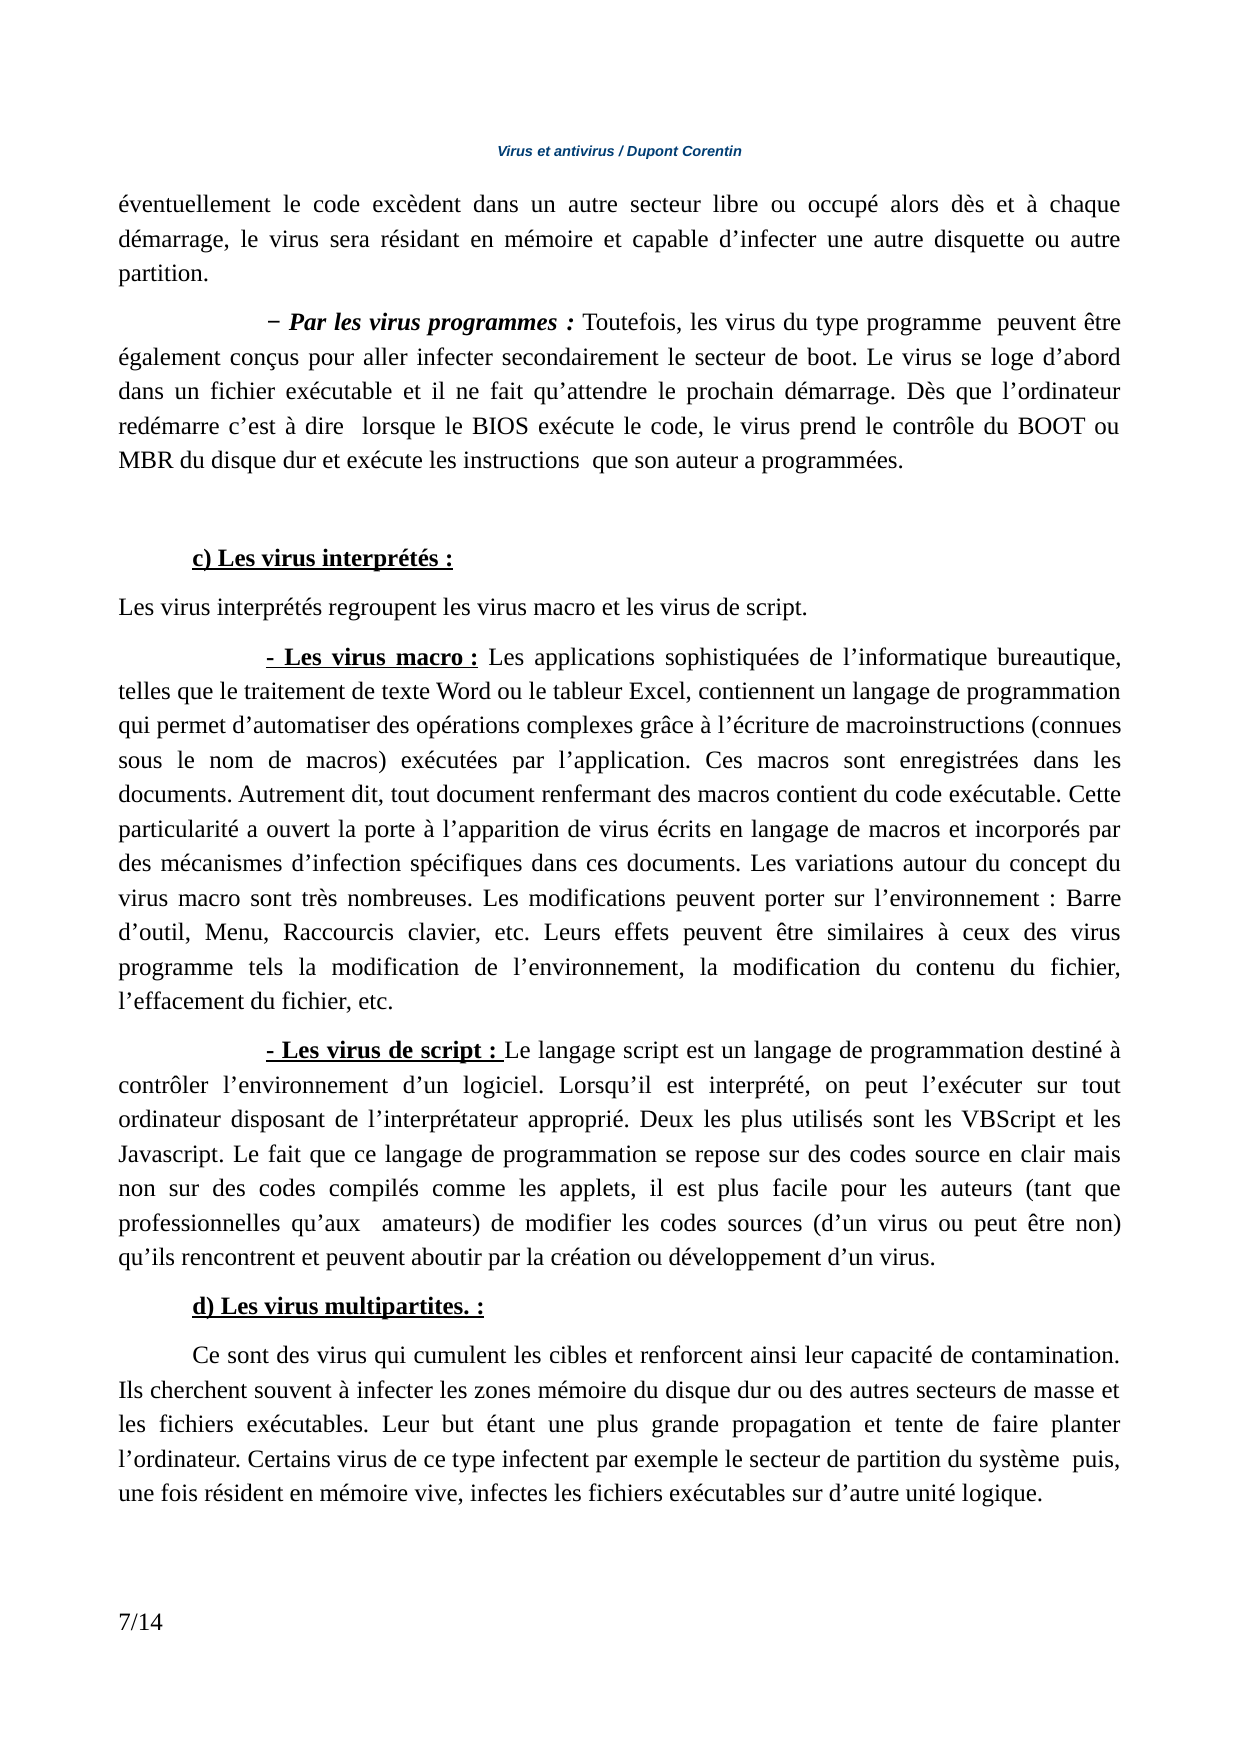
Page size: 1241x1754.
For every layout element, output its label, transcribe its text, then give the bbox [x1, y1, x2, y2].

text d) Les virus multipartites. : [118, 1291, 1122, 1320]
text - Les virus macro : Les applications sophistiquées de l’informatique bureautique, telles que le traitement de texte Word ou le tableur Excel, contiennent un langage de programmation qui permet d’automatiser des opérations complexes grâce à l’écriture de macroinstructions (connues sous le nom de macros) exécutées par l’application. Ces macros sont enregistrées dans les documents. Autrement dit, tout document renfermant des macros contient du code exécutable. Cette particularité a ouvert la porte à l’apparition de virus écrits en langage de macros et incorporés par des mécanismes d’infection spécifiques dans ces documents. Les variations autour du concept du virus macro sont très nombreuses. Les modifications peuvent porter sur l’environnement : Barre d’outil, Menu, Raccourcis clavier, etc. Leurs effets peuvent être similaires à ceux des virus programme tels la modification de l’environnement, la modification du contenu du fichier, l’effacement du fichier, etc. [118, 642, 1122, 1015]
text c) Les virus interprétés : [118, 543, 1122, 572]
text Les virus interprétés regroupent les virus macro et les virus de script. [118, 592, 1122, 621]
text − Par les virus programmes : Toutefois, les virus du type programme peuvent être également conçus pour aller infecter secondairement le secteur de boot. Le virus se loge d’abord dans un fichier exécutable et il ne fait qu’attendre le prochain démarrage. Dès que l’ordinateur redémarre c’est à dire lorsque le BIOS exécute le code, le virus prend le contrôle du BOOT ou MBR du disque dur et exécute les instructions que son auteur a programmées. [118, 307, 1122, 474]
text Ce sont des virus qui cumulent les cibles et renforcent ainsi leur capacité de contamination. Ils cherchent souvent à infecter les zones mémoire du disque dur ou des autres secteurs de masse et les fichiers exécutables. Leur but étant une plus grande propagation et tente de faire planter l’ordinateur. Certains virus de ce type infectent par exemple le secteur de partition du système puis, une fois résident en mémoire vive, infectes les fichiers exécutables sur d’autre unité logique. [118, 1340, 1122, 1507]
text éventuellement le code excèdent dans un autre secteur libre ou occupé alors dès et à chaque démarrage, le virus sera résidant en mémoire et capable d’infecter une autre disquette ou autre partition. [118, 189, 1122, 287]
text - Les virus de script : Le langage script est un langage de programmation destiné à contrôler l’environnement d’un logiciel. Lorsqu’il est interprété, on peut l’exécuter sur tout ordinateur disposant de l’interprétateur approprié. Deux les plus utilisés sont les VBScript et les Javascript. Le fait que ce langage de programmation se repose sur des codes source en clair mais non sur des codes compilés comme les applets, il est plus facile pour les auteurs (tant que professionnelles qu’aux amateurs) de modifier les codes sources (d’un virus ou peut être non) qu’ils rencontrent et peuvent aboutir par la création ou développement d’un virus. [118, 1035, 1122, 1271]
